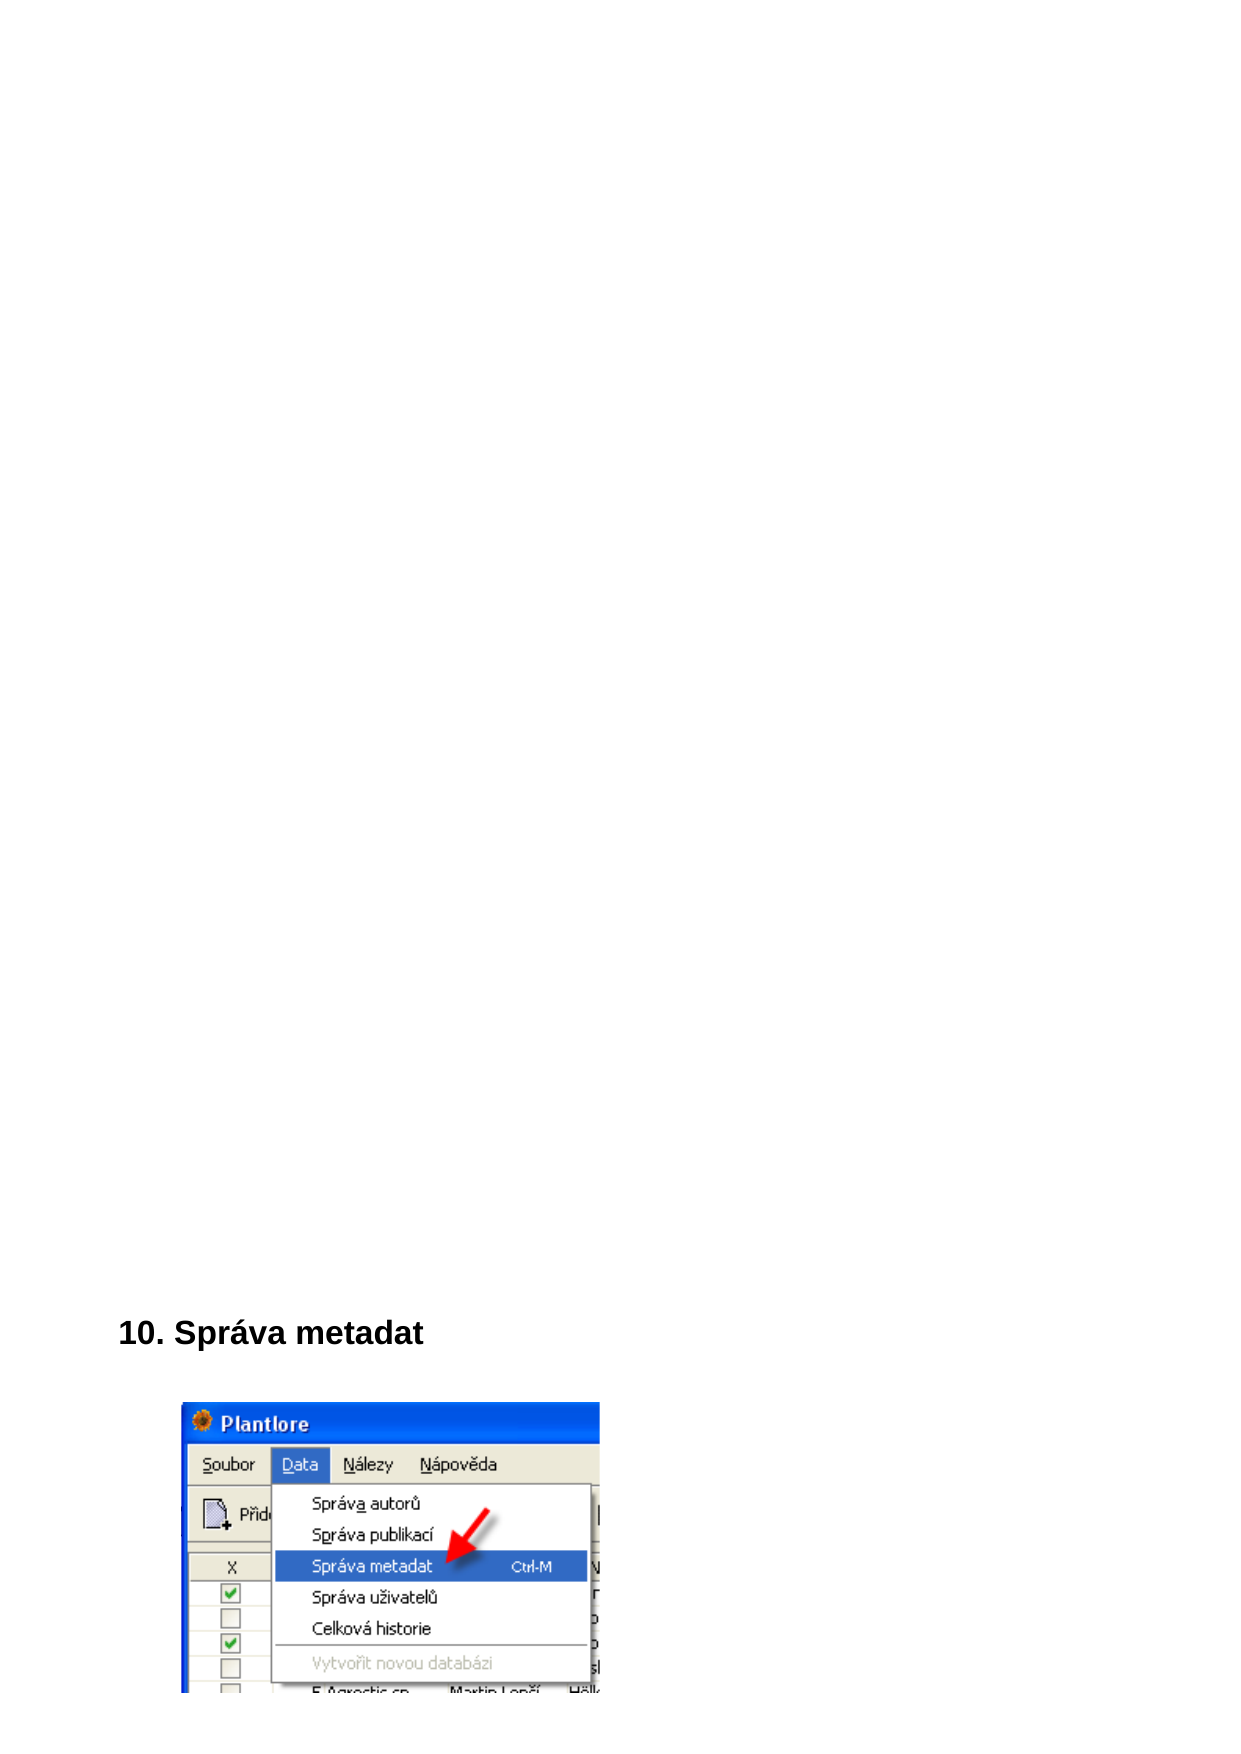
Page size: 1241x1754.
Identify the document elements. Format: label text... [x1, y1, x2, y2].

picture [181, 1402, 600, 1693]
subtitle 10. Správa metadat [118, 1314, 1122, 1352]
